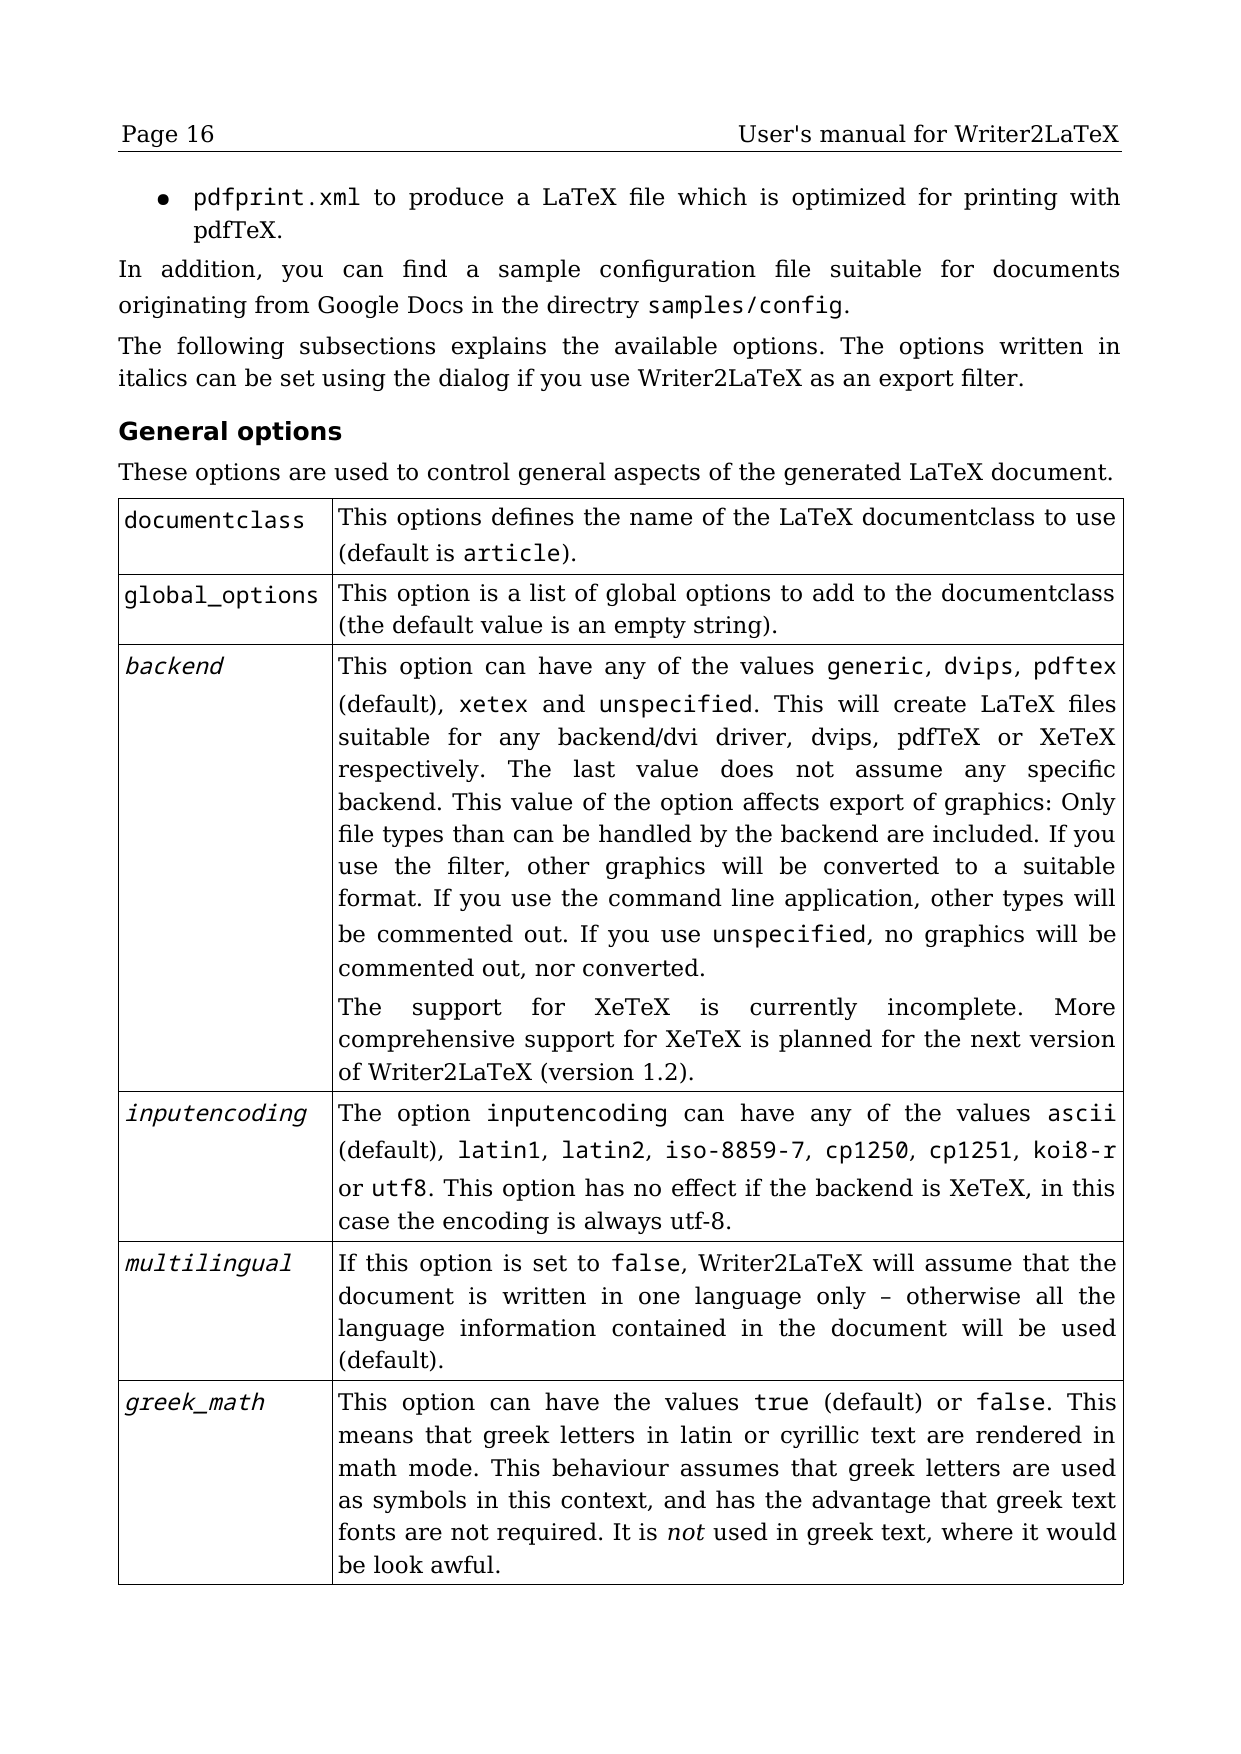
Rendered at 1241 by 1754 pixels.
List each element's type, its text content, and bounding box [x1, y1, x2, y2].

text The following subsections explains the available options. The options written in italics can be set using the dialog if you use Writer2LaTeX as an export filter. [118, 333, 1122, 392]
table_cell backend [119, 645, 332, 1091]
table_cell This option is a list of global options to add to the documentclass (the default value is an empty string). [333, 575, 1123, 644]
table_header documentclass [119, 499, 332, 574]
table_cell If this option is set to false, Writer2LaTeX will assume that the document is written in one language only – otherwise all the language information contained in the document will be used (default). [333, 1242, 1123, 1380]
table_cell global_options [119, 575, 332, 644]
table_cell This option can have any of the values generic, dvips, pdftex (default), xetex and unspecified. This will create LaTeX files suitable for any backend/dvi driver, dvips, pdfTeX or XeTeX respectively. The last value does not assume any specific backend. This value of the option affects export of graphics: Only file types than can be handled by the backend are included. If you use the filter, other graphics will be converted to a suitable format. If you use the command line application, other types will be commented out. If you use unspecified, no graphics will be commented out, nor converted. The support for XeTeX is currently incomplete. More comprehensive support for XeTeX is planned for the next version of Writer2LaTeX (version 1.2). [333, 645, 1123, 1091]
table_cell The option inputencoding can have any of the values ascii (default), latin1, latin2, iso-8859-7, cp1250, cp1251, koi8-r or utf8. This option has no effect if the backend is XeTeX, in this case the encoding is always utf-8. [333, 1092, 1123, 1241]
text In addition, you can find a sample configuration file suitable for documents originating from Google Docs in the directry samples/config. [118, 256, 1122, 320]
table_header This options defines the name of the LaTeX documentclass to use (default is article). [333, 499, 1123, 574]
table_cell greek_math [119, 1381, 332, 1584]
list pdfprint.xml to produce a LaTeX file which is optimized for printing with pdfTeX. [156, 181, 1122, 244]
subtitle General options [118, 417, 1122, 446]
text These options are used to control general aspects of the generated LaTeX document. [118, 458, 1122, 486]
table_cell This option can have the values true (default) or false. This means that greek letters in latin or cyrillic text are rendered in math mode. This behaviour assumes that greek letters are used as symbols in this context, and has the advantage that greek text fonts are not required. It is not used in greek text, where it would be look awful. [333, 1381, 1123, 1584]
table_cell multilingual [119, 1242, 332, 1380]
table_cell inputencoding [119, 1092, 332, 1241]
